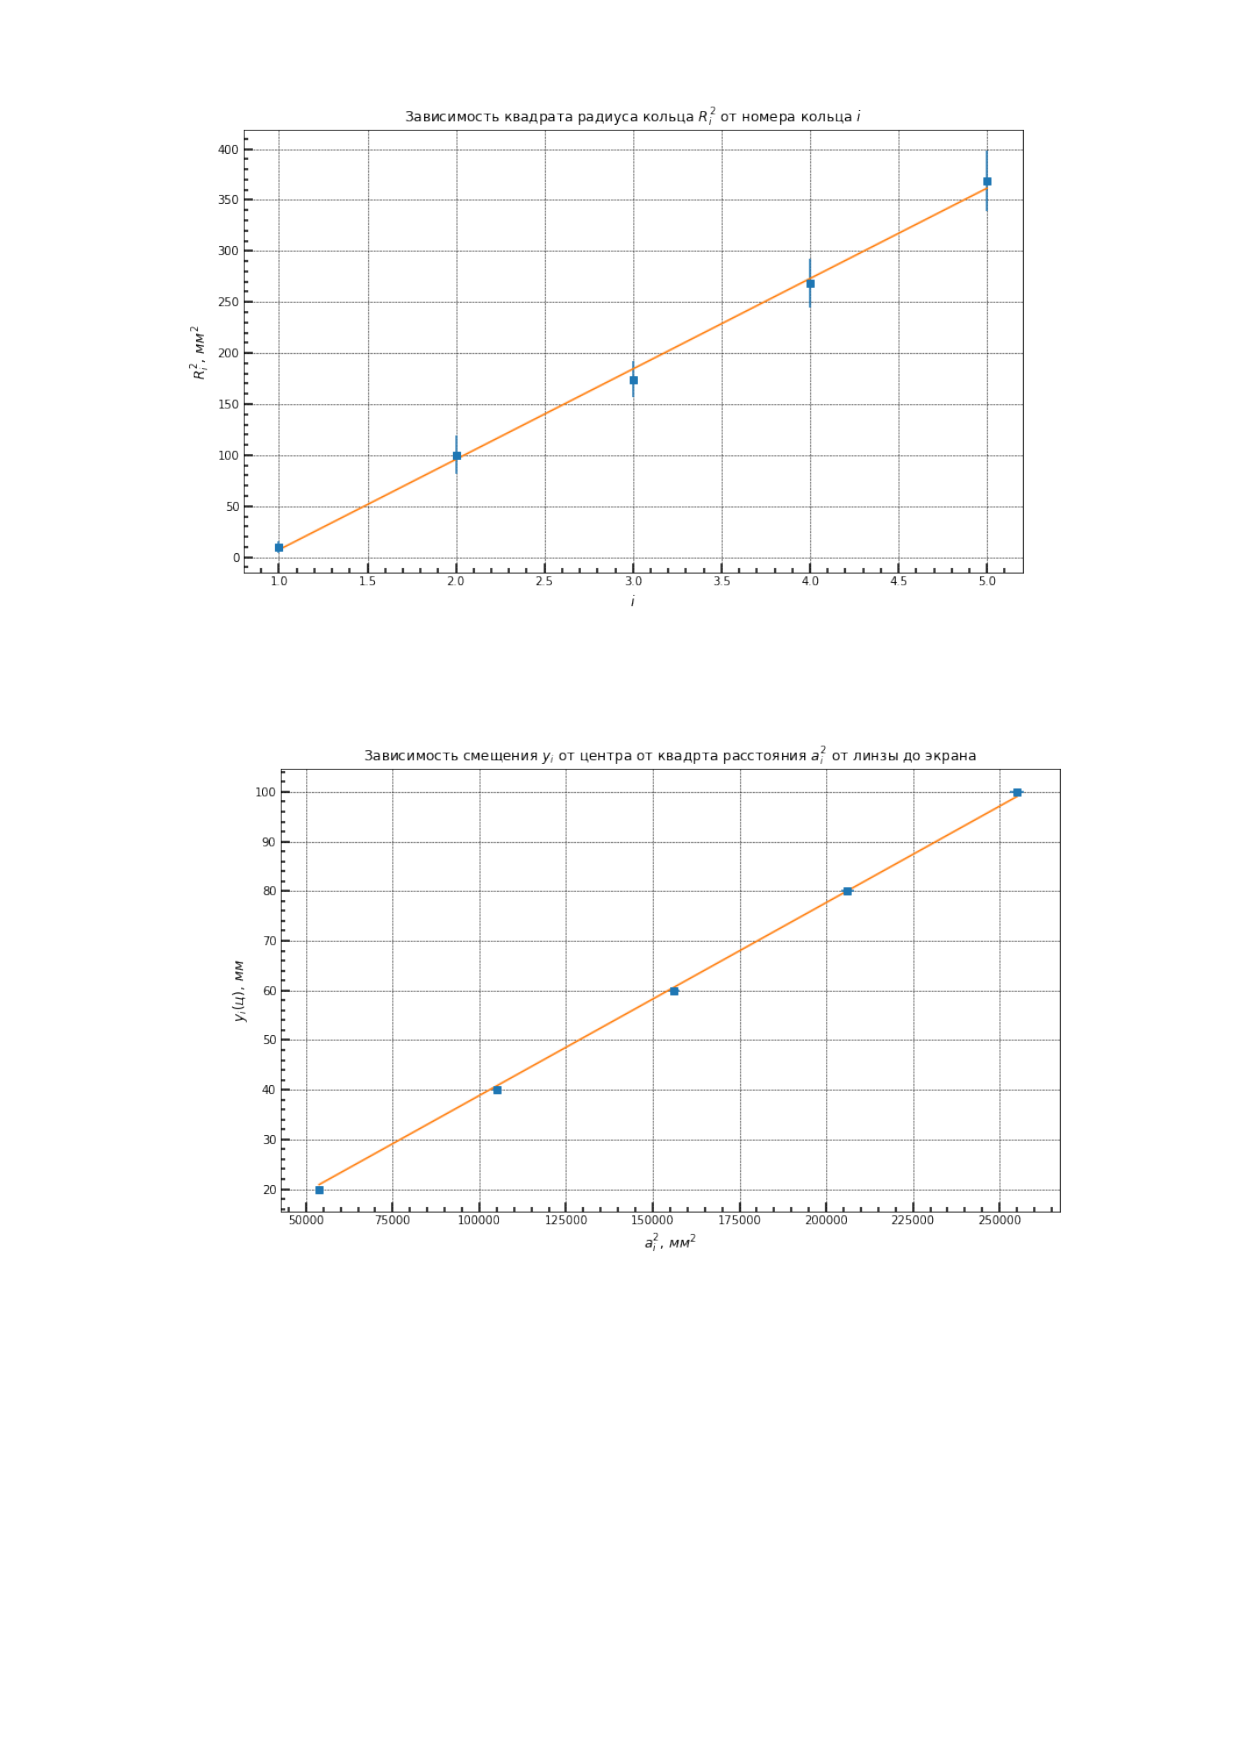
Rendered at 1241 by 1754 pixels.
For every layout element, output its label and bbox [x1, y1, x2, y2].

picture [155, 699, 1160, 1285]
picture [118, 60, 1123, 646]
